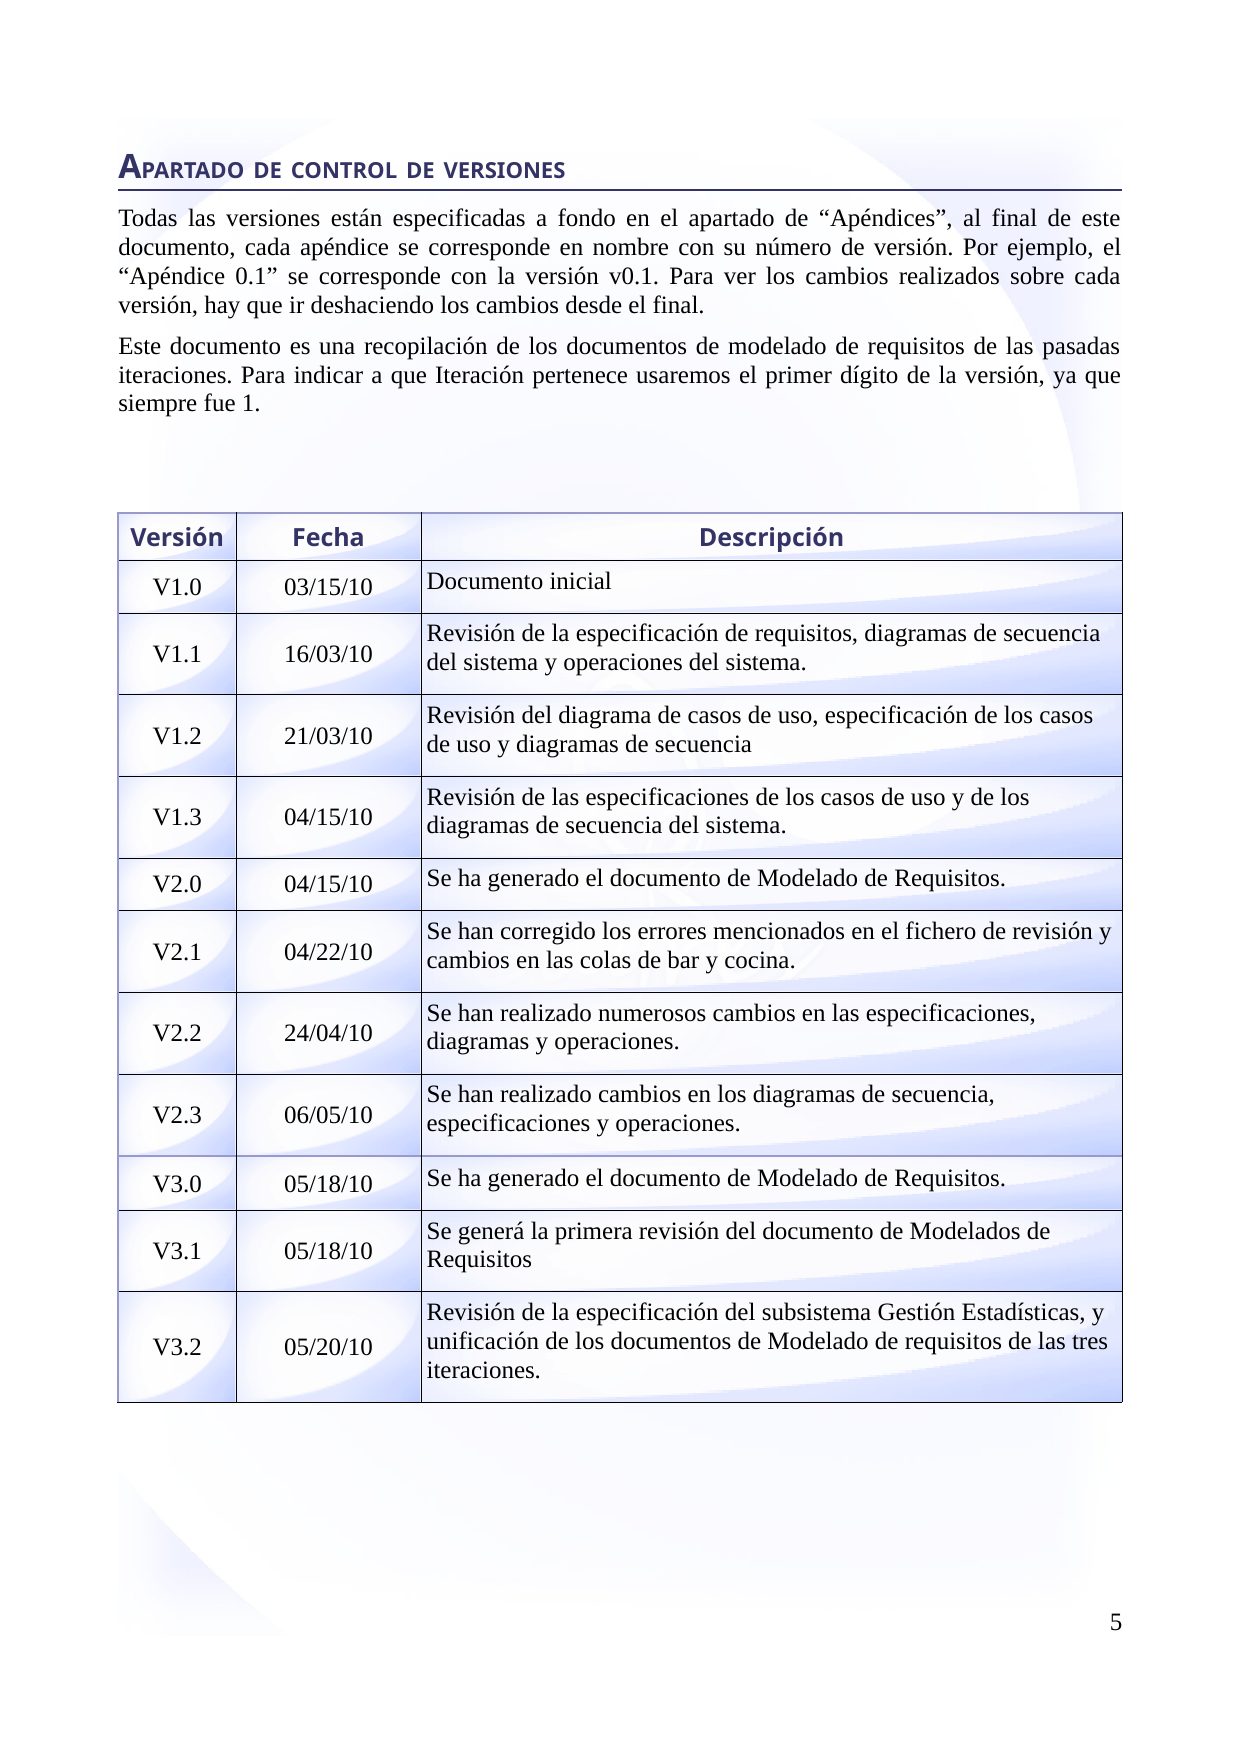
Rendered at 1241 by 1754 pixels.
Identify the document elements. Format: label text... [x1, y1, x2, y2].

text Todas las versiones están especificadas a fondo en el apartado de “Apéndices”, al final de este documento, cada apéndice se corresponde en nombre con su número de versión. Por ejemplo, el “Apéndice 0.1” se corresponde con la versión v0.1. Para ver los cambios realizados sobre cada versión, hay que ir deshaciendo los cambios desde el final. [118, 203, 1122, 318]
table_cell 18/05/10 [237, 1211, 421, 1291]
table_cell Revisión de la especificación del subsistema Gestión Estadísticas, y unificación de los documentos de Modelado de requisitos de las tres iteraciones. [422, 1292, 1122, 1402]
table_cell V3.2 [119, 1292, 236, 1402]
table_cell Revisión de las especificaciones de los casos de uso y de los diagramas de secuencia del sistema. [422, 777, 1122, 857]
table_cell 22/04/10 [237, 911, 421, 992]
table_cell V2.1 [119, 911, 236, 992]
table_header Se ha generado el documento de Modelado de Requisitos. [422, 1157, 1122, 1210]
table_cell 24/04/10 [237, 993, 421, 1073]
picture [118, 191, 1122, 203]
table_header V1.0 [119, 561, 236, 613]
table_cell 21/03/10 [237, 695, 421, 776]
subtitle Apartado de control de versiones [118, 143, 1122, 189]
text Este documento es una recopilación de los documentos de modelado de requisitos de las pasadas iteraciones. Para indicar a que Iteración pertenece usaremos el primer dígito de la versión, ya que siempre fue 1. [118, 331, 1122, 417]
table_cell Revisión del diagrama de casos de uso, especificación de los casos de uso y diagramas de secuencia [422, 695, 1122, 776]
table_header Fecha [237, 514, 421, 560]
table_header Se ha generado el documento de Modelado de Requisitos. [422, 859, 1122, 910]
table_cell Se han realizado cambios en los diagramas de secuencia, especificaciones y operaciones. [422, 1075, 1122, 1155]
picture [118, 318, 1122, 331]
table_header V3.0 [119, 1157, 236, 1210]
table_header V2.0 [119, 859, 236, 910]
table_cell 20/05/10 [237, 1292, 421, 1402]
table_cell V3.1 [119, 1211, 236, 1291]
picture [118, 417, 1122, 512]
table_cell 06/05/10 [237, 1075, 421, 1155]
picture [118, 118, 1122, 143]
table_header Versión [119, 514, 236, 560]
table_cell V1.3 [119, 777, 236, 857]
table_header 18/05/10 [237, 1157, 421, 1210]
table_header Descripción [422, 514, 1122, 560]
picture [118, 1403, 1122, 1636]
table_header 15/03/10 [237, 561, 421, 613]
table_cell V1.1 [119, 614, 236, 694]
table_cell Revisión de la especificación de requisitos, diagramas de secuencia del sistema y operaciones del sistema. [422, 614, 1122, 694]
table_cell Se han realizado numerosos cambios en las especificaciones, diagramas y operaciones. [422, 993, 1122, 1073]
table_cell V1.2 [119, 695, 236, 776]
table_cell 15/04/10 [237, 777, 421, 857]
table_cell Se han corregido los errores mencionados en el fichero de revisión y cambios en las colas de bar y cocina. [422, 911, 1122, 992]
table_cell V2.2 [119, 993, 236, 1073]
table_header 15/04/10 [237, 859, 421, 910]
table_cell Se generá la primera revisión del documento de Modelados de Requisitos [422, 1211, 1122, 1291]
table_cell 16/03/10 [237, 614, 421, 694]
table_header Documento inicial [422, 561, 1122, 613]
table_cell V2.3 [119, 1075, 236, 1155]
